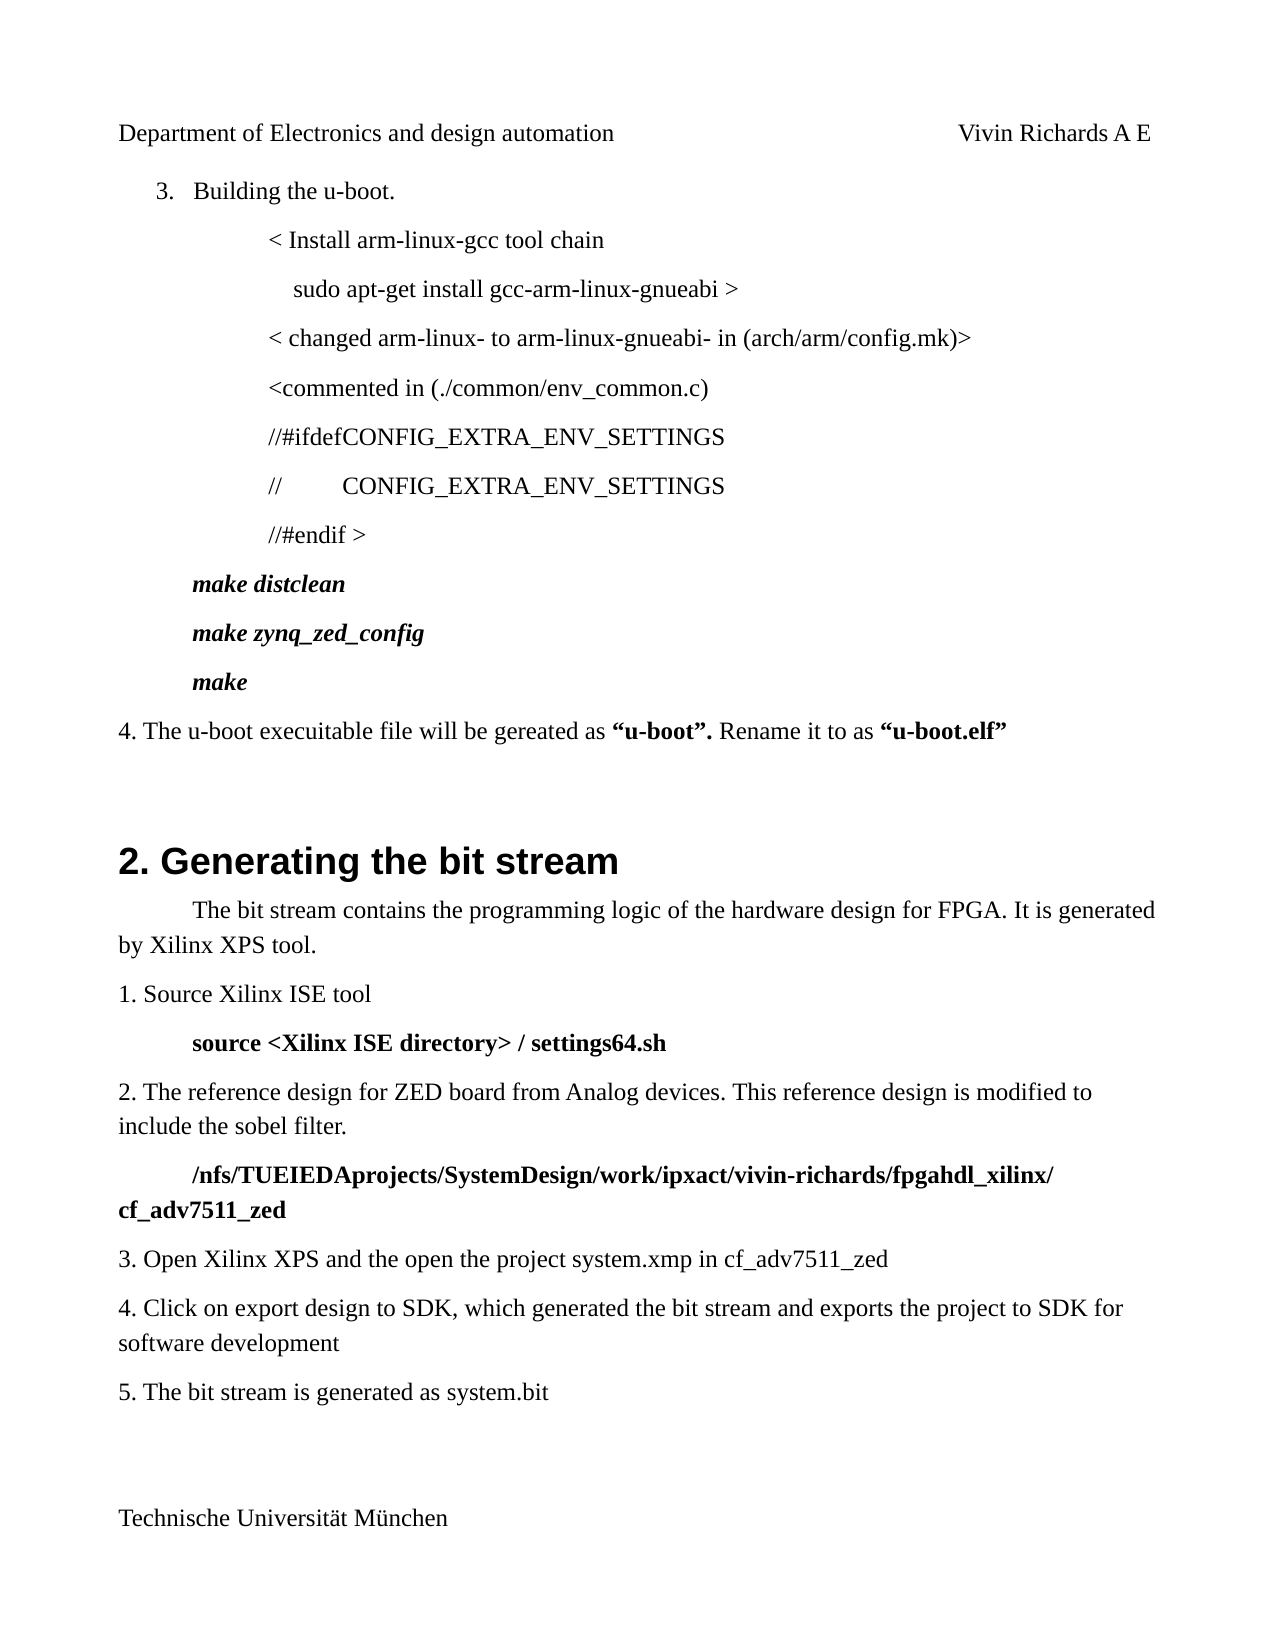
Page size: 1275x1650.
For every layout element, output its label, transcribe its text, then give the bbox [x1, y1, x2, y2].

text 3. Open Xilinx XPS and the open the project system.xmp in cf_adv7511_zed [118, 1244, 1157, 1273]
text 4. The u-boot execuitable file will be gereated as “u-boot”. Rename it to as “u-boot.elf” [118, 716, 1157, 745]
text 1. Source Xilinx ISE tool [118, 979, 1157, 1008]
list <commented in (./common/env_common.c) [231, 373, 1157, 401]
text source <Xilinx ISE directory> / settings64.sh [118, 1028, 1157, 1057]
list < changed arm-linux- to arm-linux-gnueabi- in (arch/arm/config.mk)> [231, 323, 1157, 352]
list sudo apt-get install gcc-arm-linux-gnueabi > [231, 274, 1157, 303]
list //#endif > [231, 520, 1157, 548]
list //#ifdef CONFIG_EXTRA_ENV_SETTINGS [231, 422, 1157, 450]
list // CONFIG_EXTRA_ENV_SETTINGS [231, 471, 1157, 499]
list < Install arm-linux-gcc tool chain [231, 225, 1157, 254]
list Building the u-boot. [156, 176, 1157, 205]
text 2. The reference design for ZED board from Analog devices. This reference design is modified to include the sobel filter. [118, 1077, 1157, 1140]
text The bit stream contains the programming logic of the hardware design for FPGA. It is generated by Xilinx XPS tool. [118, 895, 1157, 958]
text make zynq_zed_config [118, 618, 1157, 647]
subtitle 2. Generating the bit stream [118, 839, 1157, 883]
text 4. Click on export design to SDK, which generated the bit stream and exports the project to SDK for software development [118, 1293, 1157, 1356]
text make [118, 667, 1157, 696]
text make distclean [118, 569, 1157, 598]
text 5. The bit stream is generated as system.bit [118, 1377, 1157, 1405]
text /nfs/TUEIEDAprojects/SystemDesign/work/ipxact/vivin-richards/fpgahdl_xilinx/cf_adv7511_zed [118, 1161, 1157, 1224]
